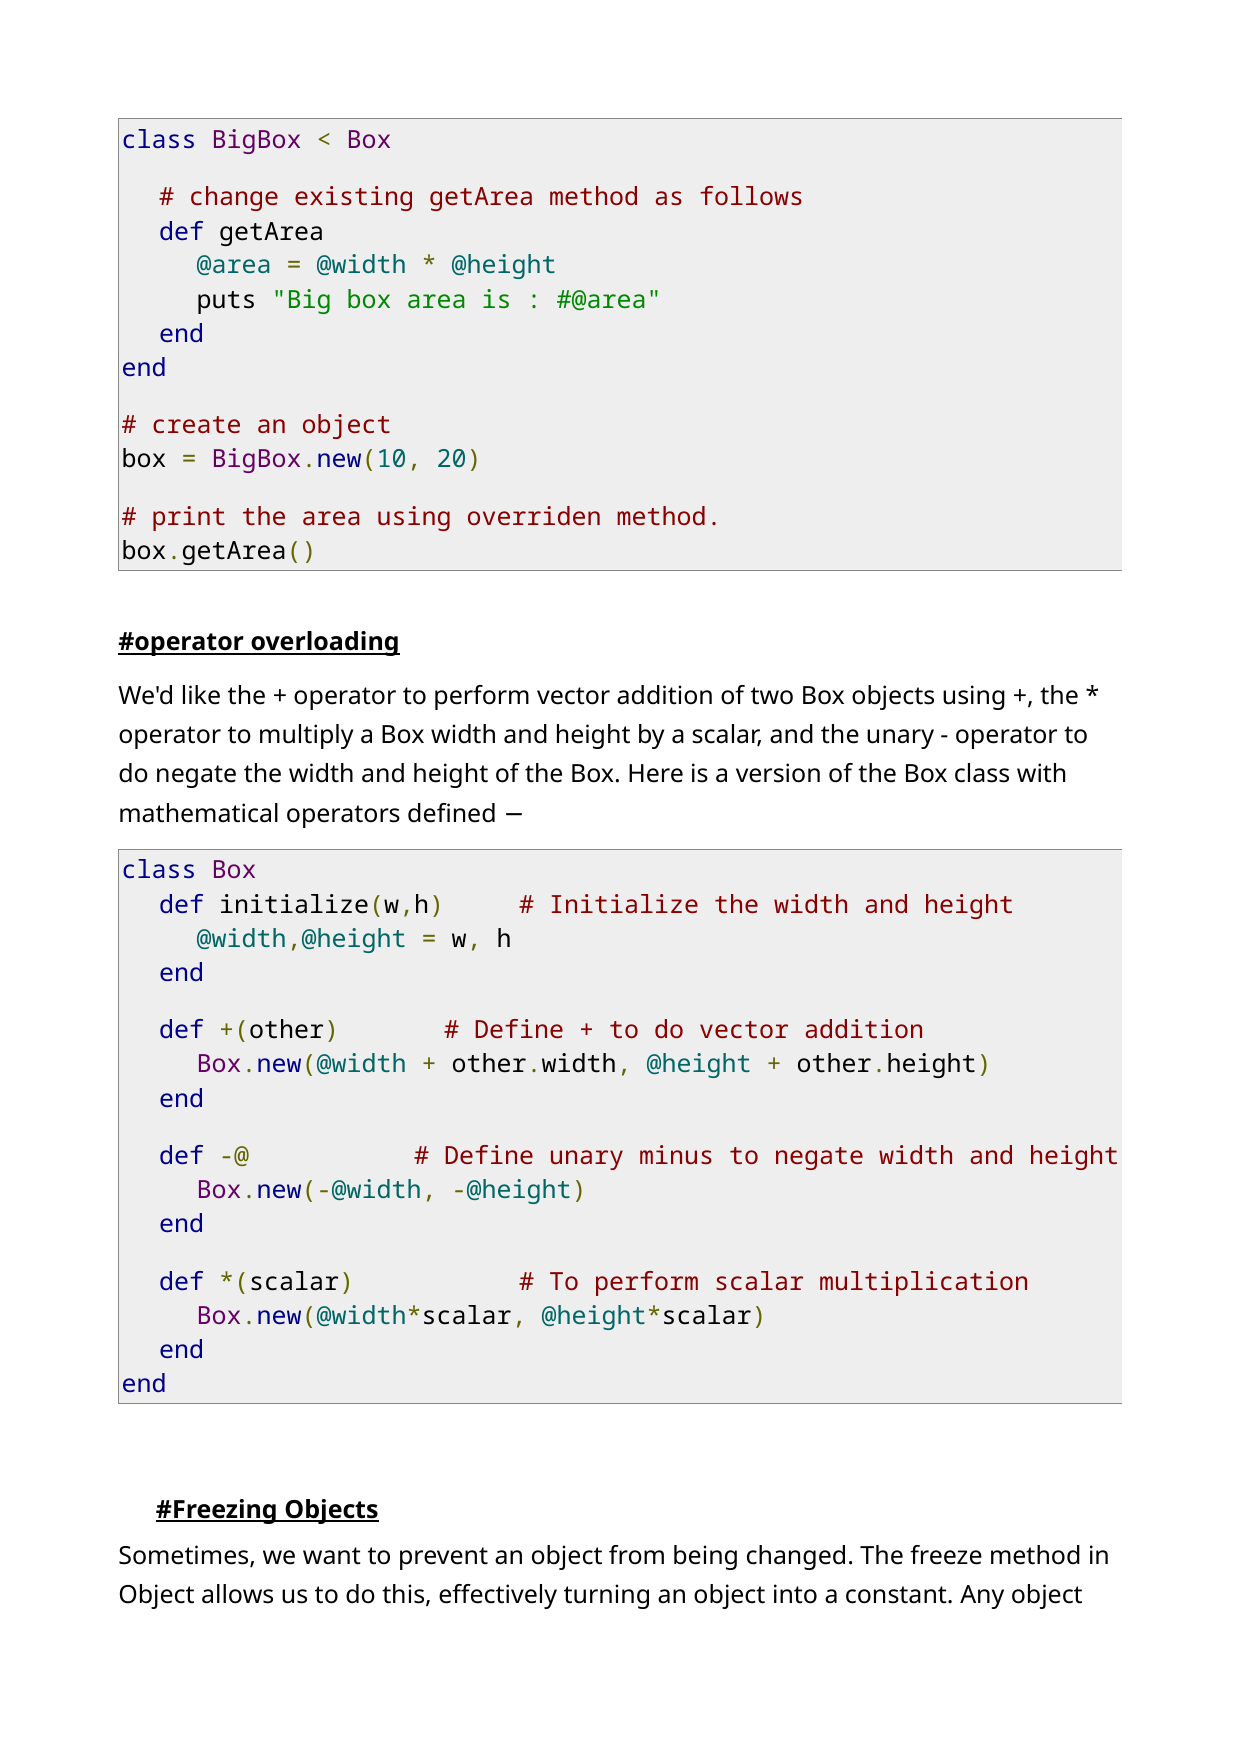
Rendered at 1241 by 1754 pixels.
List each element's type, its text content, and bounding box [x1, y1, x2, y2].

text class Box [119, 850, 1122, 883]
text end [119, 346, 1122, 380]
text @area = @width * @height [119, 244, 1122, 278]
text Box.new(@width + other.width, @height + other.height) [119, 1043, 1122, 1077]
text Sometimes, we want to prevent an object from being changed. The freeze method in Object allows us to do this, effectively turning an object into a constant. Any object [118, 1538, 1122, 1611]
text def getArea [119, 210, 1122, 244]
text #operator overloading [118, 624, 1122, 658]
text def initialize(w,h) # Initialize the width and height [119, 883, 1122, 917]
text We'd like the + operator to perform vector addition of two Box objects using +, the * operator to multiply a Box width and height by a scalar, and the unary - operator to do negate the width and height of the Box. Here is a version of the Box class with mathematical operators defined − [118, 678, 1122, 829]
text end [119, 1077, 1122, 1111]
text def *(scalar) # To perform scalar multiplication [119, 1261, 1122, 1294]
text # create an object [119, 404, 1122, 438]
text end [119, 1329, 1122, 1363]
text end [119, 951, 1122, 985]
text # change existing getArea method as follows [119, 176, 1122, 210]
text box.getArea() [119, 530, 1122, 570]
text Box.new(@width*scalar, @height*scalar) [119, 1294, 1122, 1329]
text def -@ # Define unary minus to negate width and height [119, 1135, 1122, 1169]
text def +(other) # Define + to do vector addition [119, 1009, 1122, 1043]
text end [119, 312, 1122, 346]
subtitle #Freezing Objects [156, 1491, 1122, 1526]
text puts "Big box area is : #@area" [119, 278, 1122, 312]
text end [119, 1203, 1122, 1237]
text Box.new(-@width, -@height) [119, 1169, 1122, 1203]
text @width,@height = w, h [119, 917, 1122, 951]
text end [119, 1363, 1122, 1403]
text class BigBox < Box [119, 119, 1122, 152]
text # print the area using overriden method. [119, 496, 1122, 530]
text box = BigBox.new(10, 20) [119, 438, 1122, 472]
